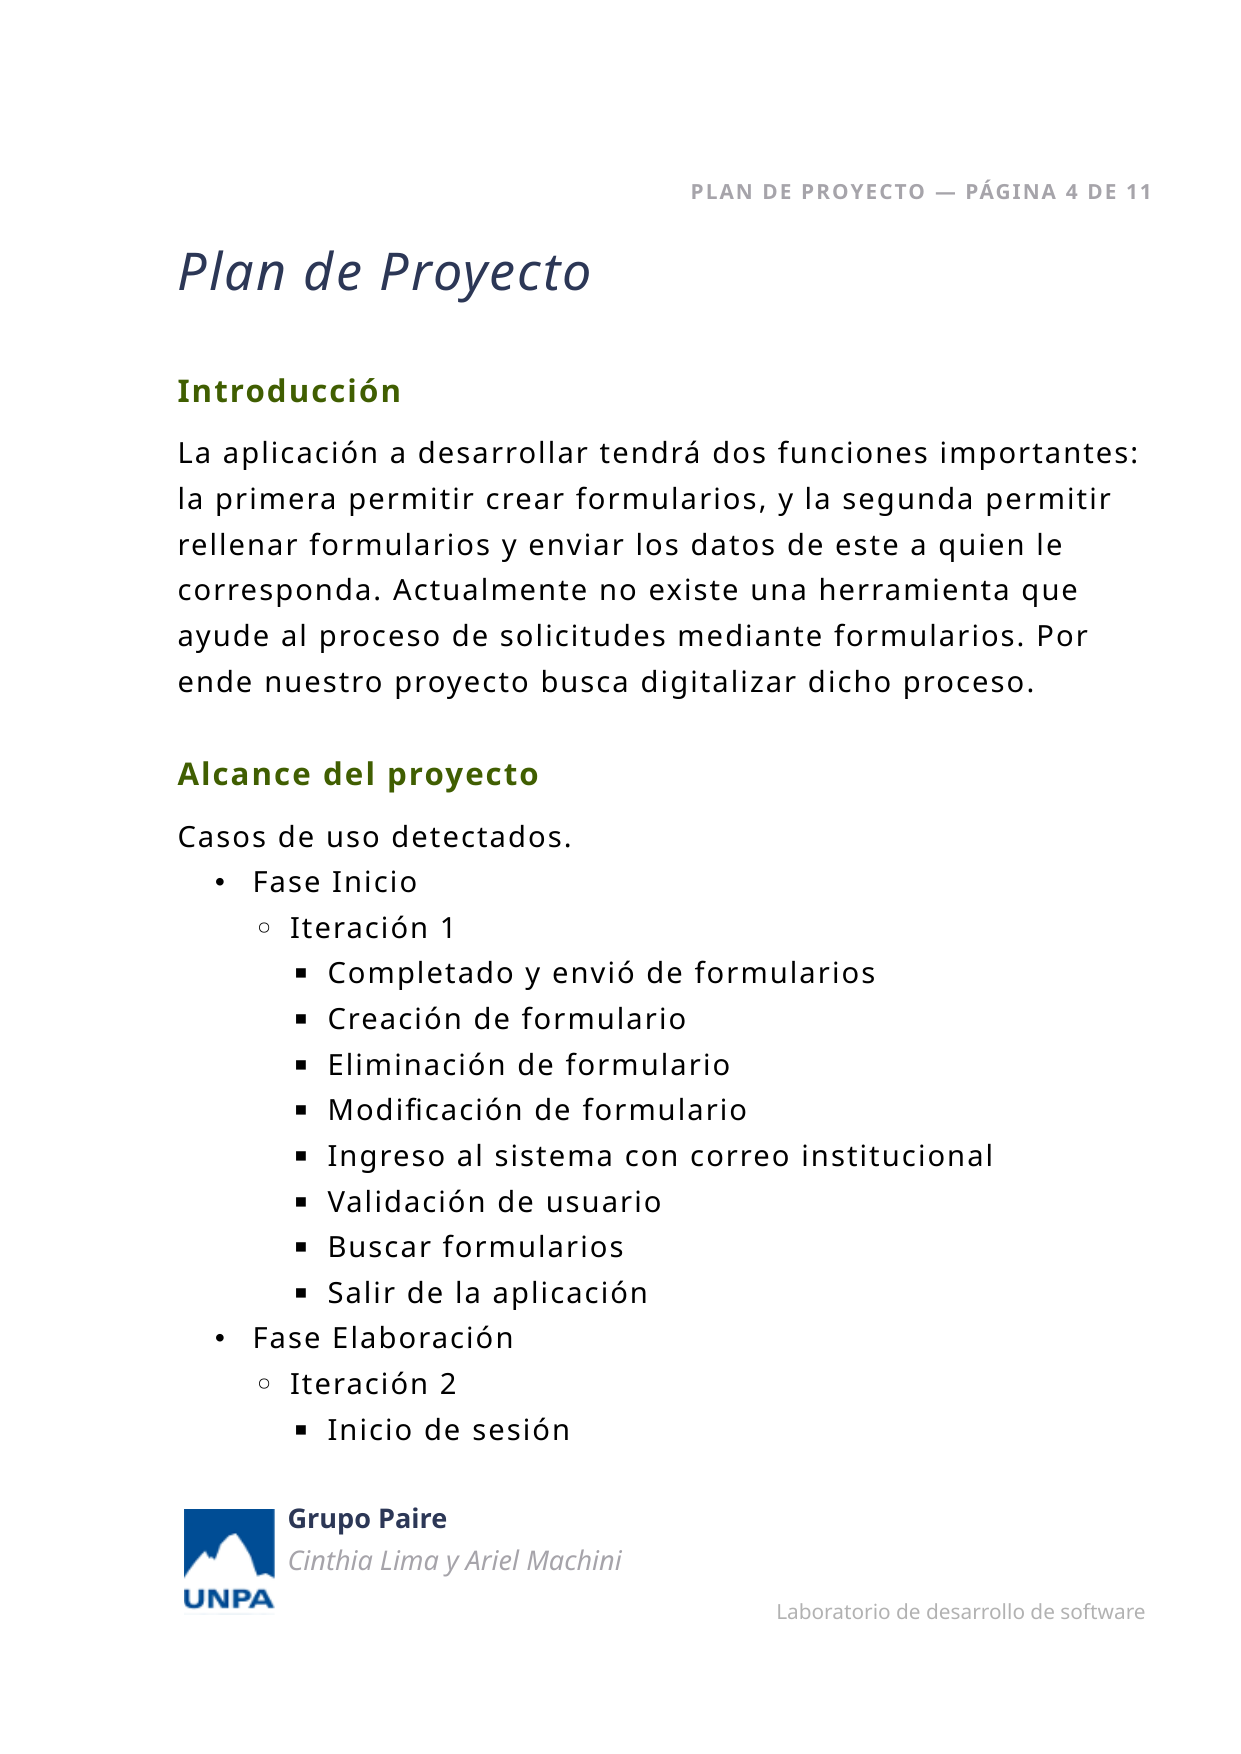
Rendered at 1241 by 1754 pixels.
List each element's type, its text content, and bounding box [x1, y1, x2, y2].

text La aplicación a desarrollar tendrá dos funciones importantes: la primera permitir crear formularios, y la segunda permitir rellenar formularios y enviar los datos de este a quien le corresponda. Actualmente no existe una herramienta que ayude al proceso de solicitudes mediante formularios. Por ende nuestro proyecto busca digitalizar dicho proceso. [177, 433, 1152, 701]
list Validación de usuario [290, 1181, 1152, 1221]
list Fase Inicio [215, 862, 1152, 901]
list Completado y envió de formularios [290, 953, 1152, 992]
list Creación de formulario [290, 998, 1152, 1038]
list Ingreso al sistema con correo institucional [290, 1135, 1152, 1175]
text Casos de uso detectados. [177, 816, 1152, 856]
text Introducción [177, 369, 1152, 411]
list Inicio de sesión [290, 1409, 1152, 1449]
list Buscar formularios [290, 1227, 1152, 1266]
picture [184, 1509, 275, 1615]
list Modificación de formulario [290, 1090, 1152, 1129]
text Plan de Proyecto [177, 235, 1152, 306]
list Iteración 2 [252, 1363, 1152, 1403]
text Alcance del proyecto [177, 752, 1152, 795]
list Salir de la aplicación [290, 1272, 1152, 1312]
list Fase Elaboración [215, 1318, 1152, 1357]
list Iteración 1 [252, 907, 1152, 947]
list Eliminación de formulario [290, 1044, 1152, 1084]
